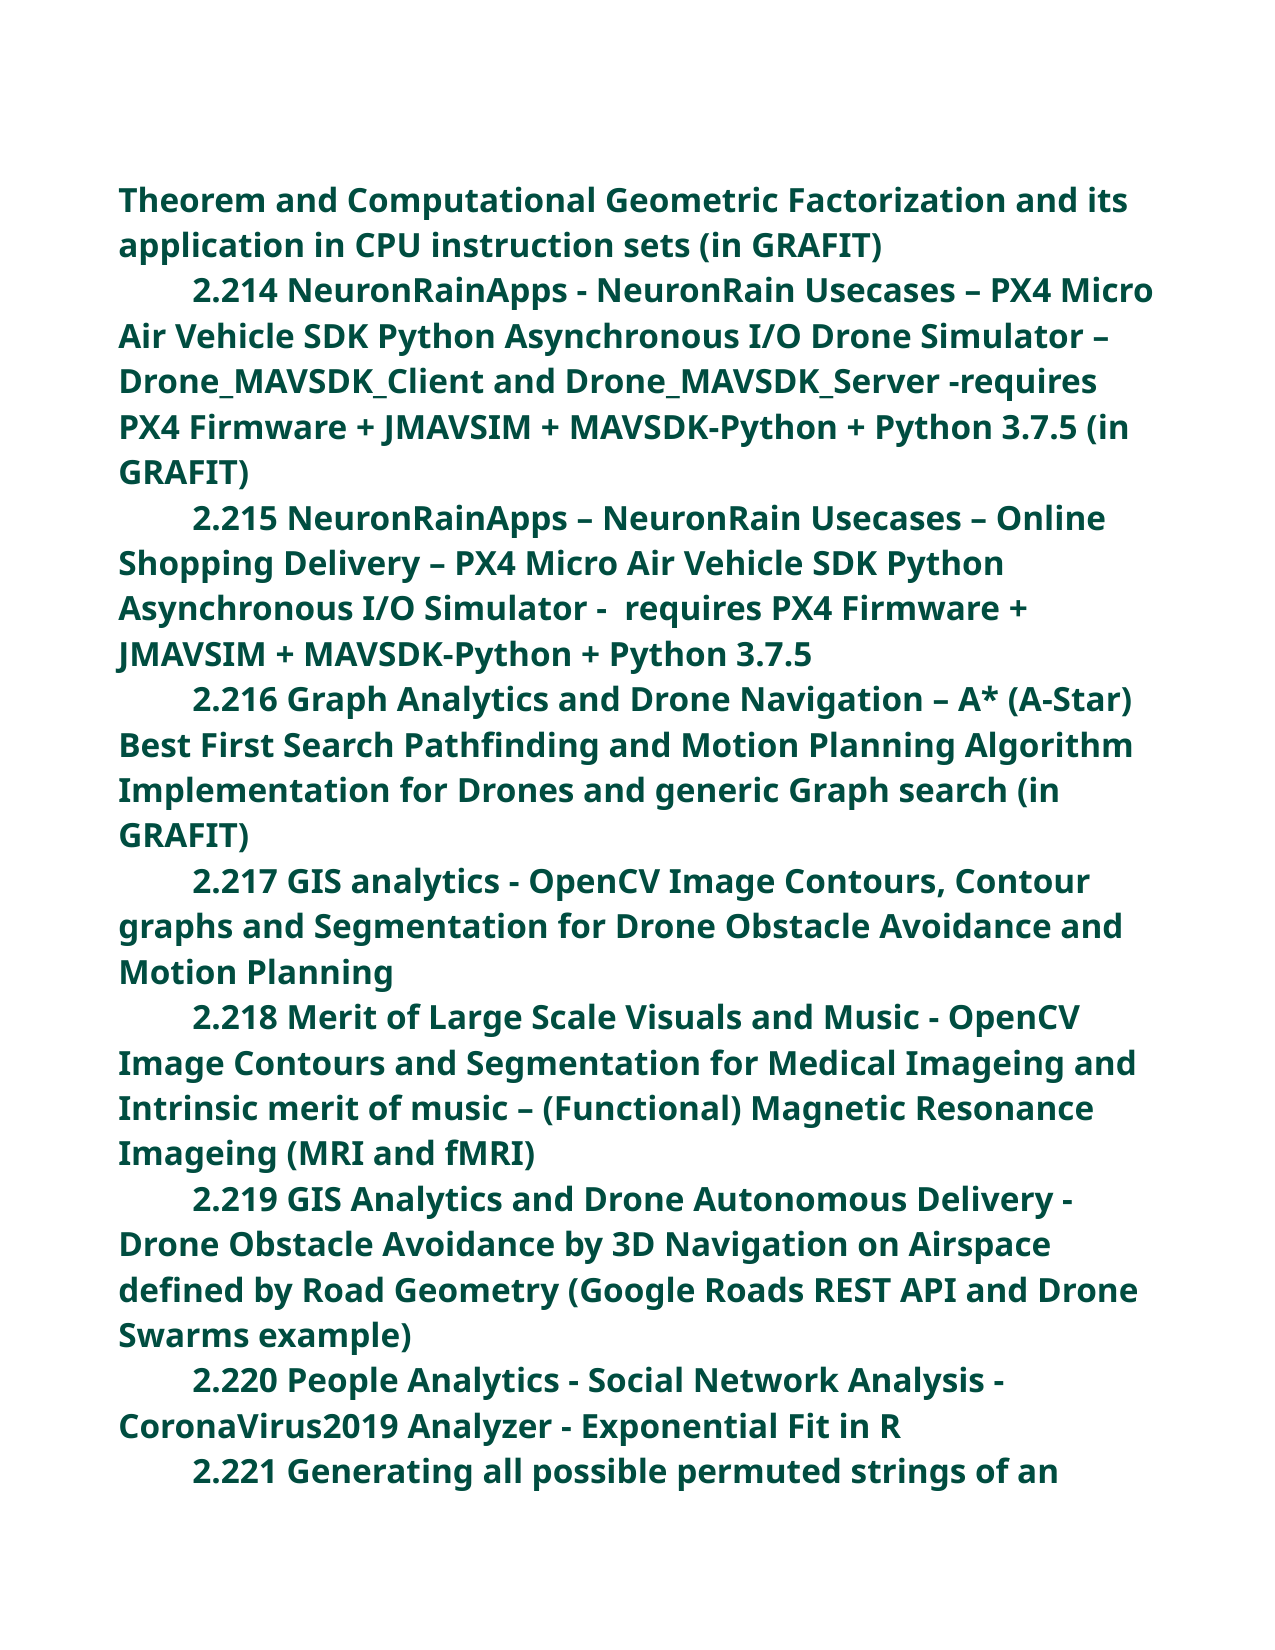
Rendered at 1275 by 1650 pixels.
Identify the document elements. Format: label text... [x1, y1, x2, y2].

text 2.218 Merit of Large Scale Visuals and Music - OpenCV Image Contours and Segmentation for Medical Imageing and Intrinsic merit of music – (Functional) Magnetic Resonance Imageing (MRI and fMRI) [118, 994, 1157, 1176]
text 2.221 Generating all possible permuted strings of an [118, 1448, 1157, 1493]
text 2.220 People Analytics - Social Network Analysis - CoronaVirus2019 Analyzer - Exponential Fit in R [118, 1357, 1157, 1448]
text 2.216 Graph Analytics and Drone Navigation – A* (A-Star) Best First Search Pathfinding and Motion Planning Algorithm Implementation for Drones and generic Graph search (in GRAFIT) [118, 676, 1157, 858]
text 2.219 GIS Analytics and Drone Autonomous Delivery - Drone Obstacle Avoidance by 3D Navigation on Airspace defined by Road Geometry (Google Roads REST API and Drone Swarms example) [118, 1176, 1157, 1357]
text 2.214 NeuronRainApps - NeuronRain Usecases – PX4 Micro Air Vehicle SDK Python Asynchronous I/O Drone Simulator – Drone_MAVSDK_Client and Drone_MAVSDK_Server -requires PX4 Firmware + JMAVSIM + MAVSDK-Python + Python 3.7.5 (in GRAFIT) [118, 267, 1157, 494]
text 2.215 NeuronRainApps – NeuronRain Usecases – Online Shopping Delivery – PX4 Micro Air Vehicle SDK Python Asynchronous I/O Simulator - requires PX4 Firmware + JMAVSIM + MAVSDK-Python + Python 3.7.5 [118, 494, 1157, 676]
text Theorem and Computational Geometric Factorization and its application in CPU instruction sets (in GRAFIT) [118, 176, 1157, 267]
text 2.217 GIS analytics - OpenCV Image Contours, Contour graphs and Segmentation for Drone Obstacle Avoidance and Motion Planning [118, 858, 1157, 994]
